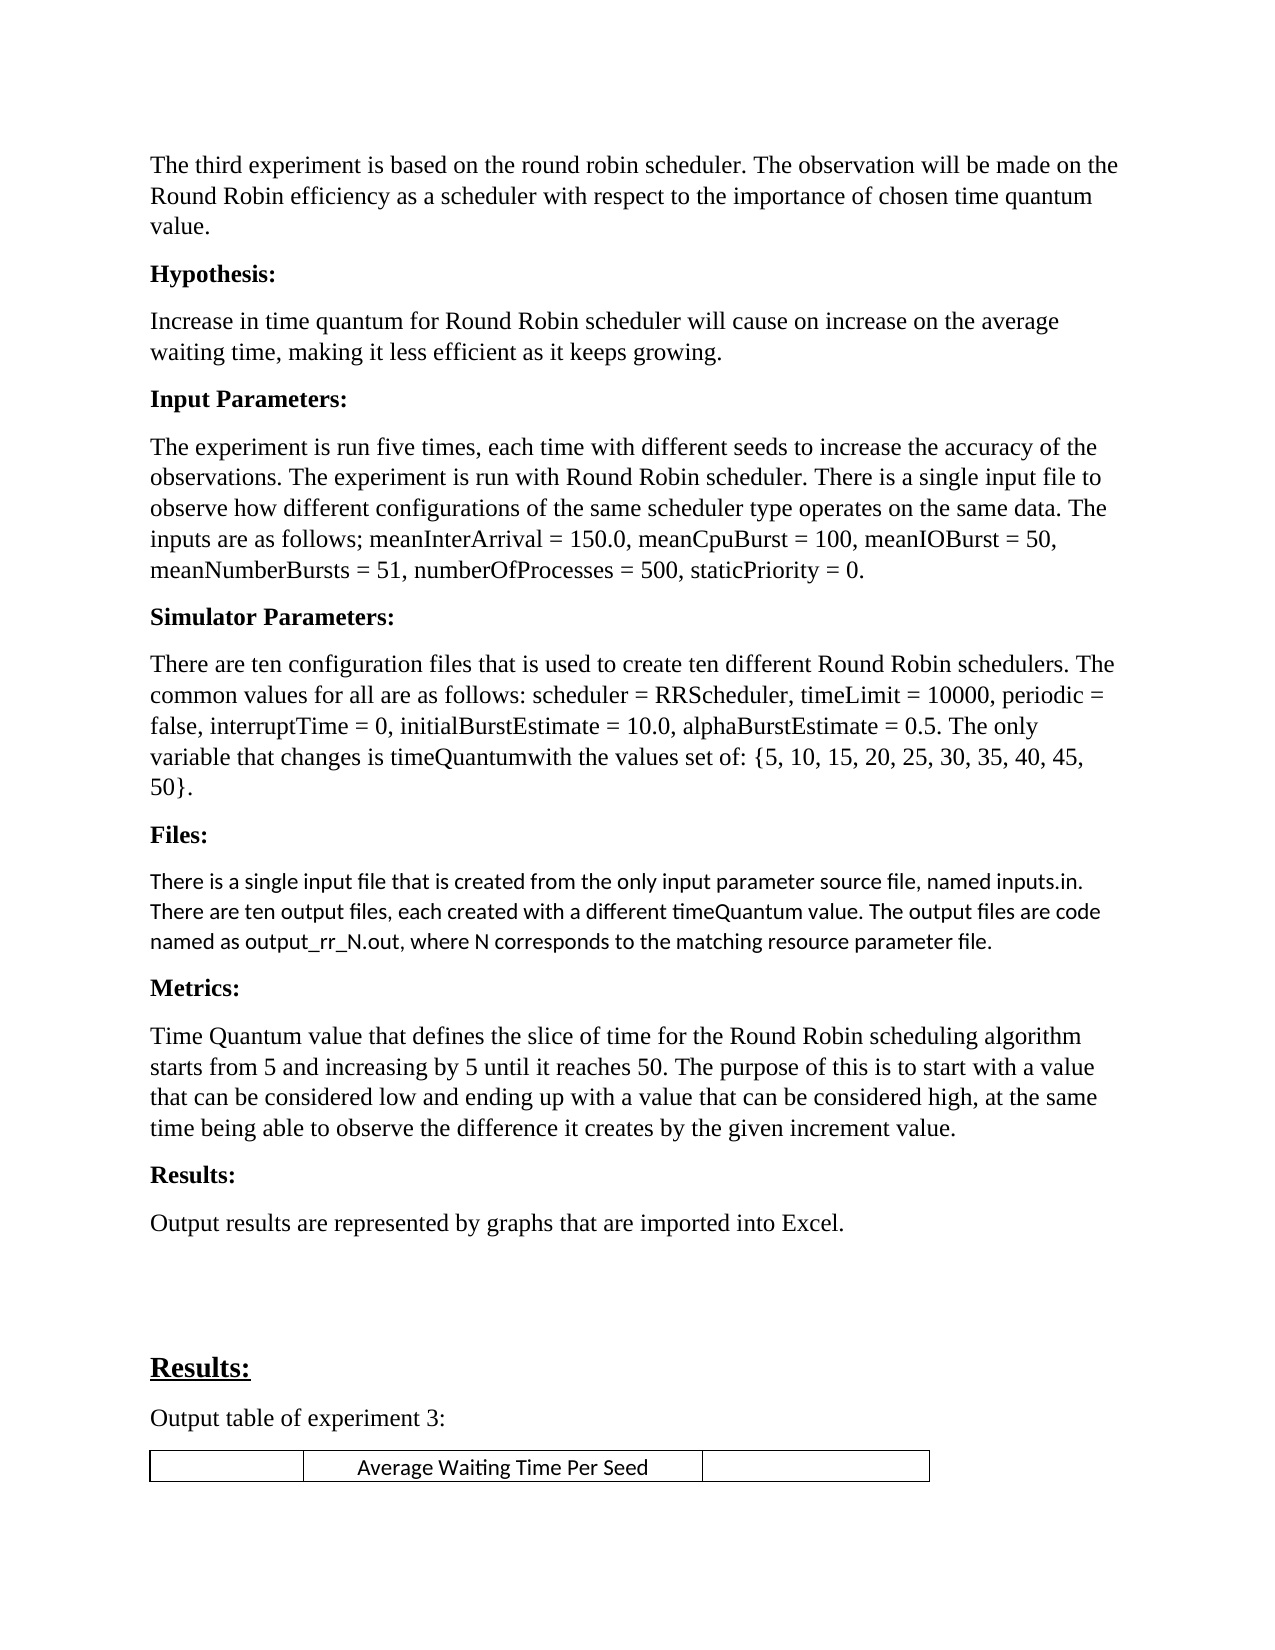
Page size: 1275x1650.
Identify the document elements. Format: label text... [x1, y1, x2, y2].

text There are ten configuration files that is used to create ten different Round Robin schedulers. The common values for all are as follows: scheduler = RRScheduler, timeLimit = 10000, periodic = false, interruptTime = 0, initialBurstEstimate = 10.0, alphaBurstEstimate = 0.5. The only variable that changes is timeQuantumwith the values set of: {5, 10, 15, 20, 25, 30, 35, 40, 45, 50}. [150, 649, 1125, 801]
text Output table of experiment 3: [150, 1403, 1125, 1431]
text Results: [150, 1161, 1125, 1189]
text Hypothesis: [150, 259, 1125, 288]
text The third experiment is based on the round robin scheduler. The observation will be made on the Round Robin efficiency as a scheduler with respect to the importance of chosen time quantum value. [150, 150, 1125, 240]
text Results: [150, 1350, 1125, 1384]
table_header Average Waiting Time Per Seed [304, 1451, 702, 1481]
text Metrics: [150, 973, 1125, 1002]
text Input Parameters: [150, 384, 1125, 413]
table_header [151, 1451, 303, 1481]
text The experiment is run five times, each time with different seeds to increase the accuracy of the observations. The experiment is run with Round Robin scheduler. There is a single input file to observe how different configurations of the same scheduler type operates on the same data. The inputs are as follows; meanInterArrival = 150.0, meanCpuBurst = 100, meanIOBurst = 50, meanNumberBursts = 51, numberOfProcesses = 500, staticPriority = 0. [150, 432, 1125, 583]
text Time Quantum value that defines the slice of time for the Round Robin scheduling algorithm starts from 5 and increasing by 5 until it reaches 50. The purpose of this is to start with a value that can be considered low and ending up with a value that can be considered high, at the same time being able to observe the difference it creates by the given increment value. [150, 1021, 1125, 1142]
text Output results are represented by graphs that are imported into Excel. [150, 1208, 1125, 1237]
text Increase in time quantum for Round Robin scheduler will cause on increase on the average waiting time, making it less efficient as it keeps growing. [150, 306, 1125, 366]
text There is a single input file that is created from the only input parameter source file, named inputs.in. There are ten output files, each created with a different timeQuantum value. The output files are code named as output_rr_N.out, where N corresponds to the matching resource parameter file. [150, 867, 1125, 955]
text Files: [150, 820, 1125, 848]
text Simulator Parameters: [150, 602, 1125, 631]
table_header [703, 1451, 929, 1481]
